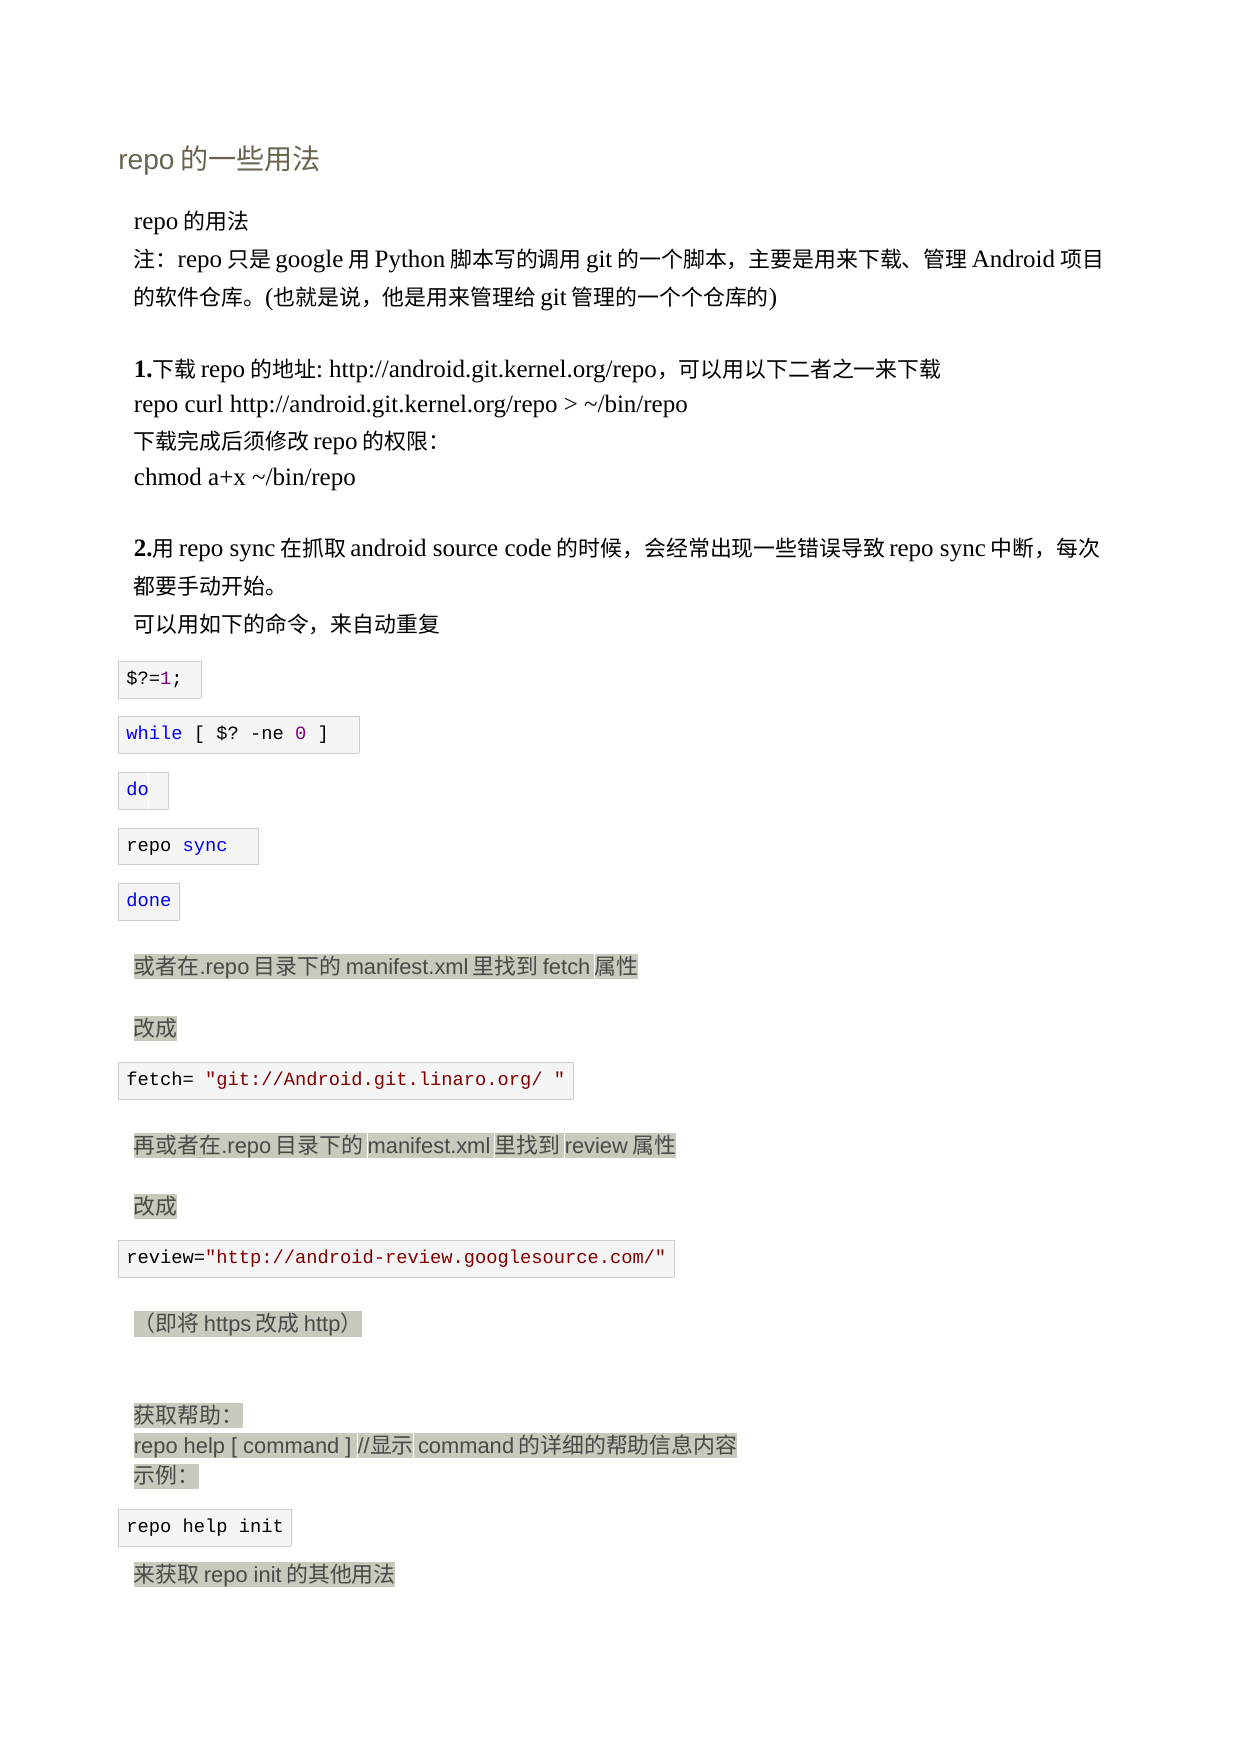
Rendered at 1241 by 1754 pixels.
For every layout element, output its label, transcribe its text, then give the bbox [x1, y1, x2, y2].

text fetch= "git://Android.git.linaro.org/ " [119, 1063, 573, 1099]
text [574, 1062, 1122, 1099]
text （即将https改成http） [134, 1311, 1106, 1337]
text [675, 1240, 1122, 1277]
text 获取帮助： repo help [ command ] //显示command的详细的帮助信息内容 示例： [134, 1373, 1106, 1489]
text [180, 883, 1122, 920]
text [259, 827, 1122, 864]
text 改成 [134, 1194, 1106, 1219]
text [292, 1509, 1122, 1546]
text repo sync [119, 829, 258, 864]
text $?=1; [119, 662, 201, 698]
text 来获取repo init的其他用法 [134, 1562, 1106, 1587]
text 改成 [134, 1016, 1106, 1041]
text 或者在.repo目录下的manifest.xml里找到fetch属性 [134, 954, 1106, 979]
text 再或者在.repo目录下的manifest.xml里找到review属性 [134, 1133, 1106, 1158]
text while [ $? -ne 0 ] [119, 717, 359, 753]
text do [119, 773, 168, 809]
text repo help init [119, 1510, 291, 1546]
text done [119, 884, 179, 920]
text [360, 716, 1122, 753]
subtitle repo的一些用法 [118, 143, 1122, 176]
text [169, 772, 1122, 809]
text review="http://android-review.googlesource.com/" [119, 1241, 674, 1277]
text repo的用法 注：repo只是google用Python脚本写的调用git的一个脚本，主要是用来下载、管理Android项目的软件仓库。(也就是说，他是用来管理给git管理的一个个仓库的) 1.下载repo的地址: http://android.git.kernel.org/repo，可以用以下二者之一来下载 repo curl http://android.git.kernel.org/repo > ~/bin/repo 下载完成后须修改repo的权限： chmod a+x ~/bin/repo 2.用repo sync在抓取android source code的时候，会经常出现一些错误导致repo sync中断，每次都要手动开始。 可以用如下的命令，来自动重复 [134, 204, 1106, 639]
text [202, 661, 1122, 698]
